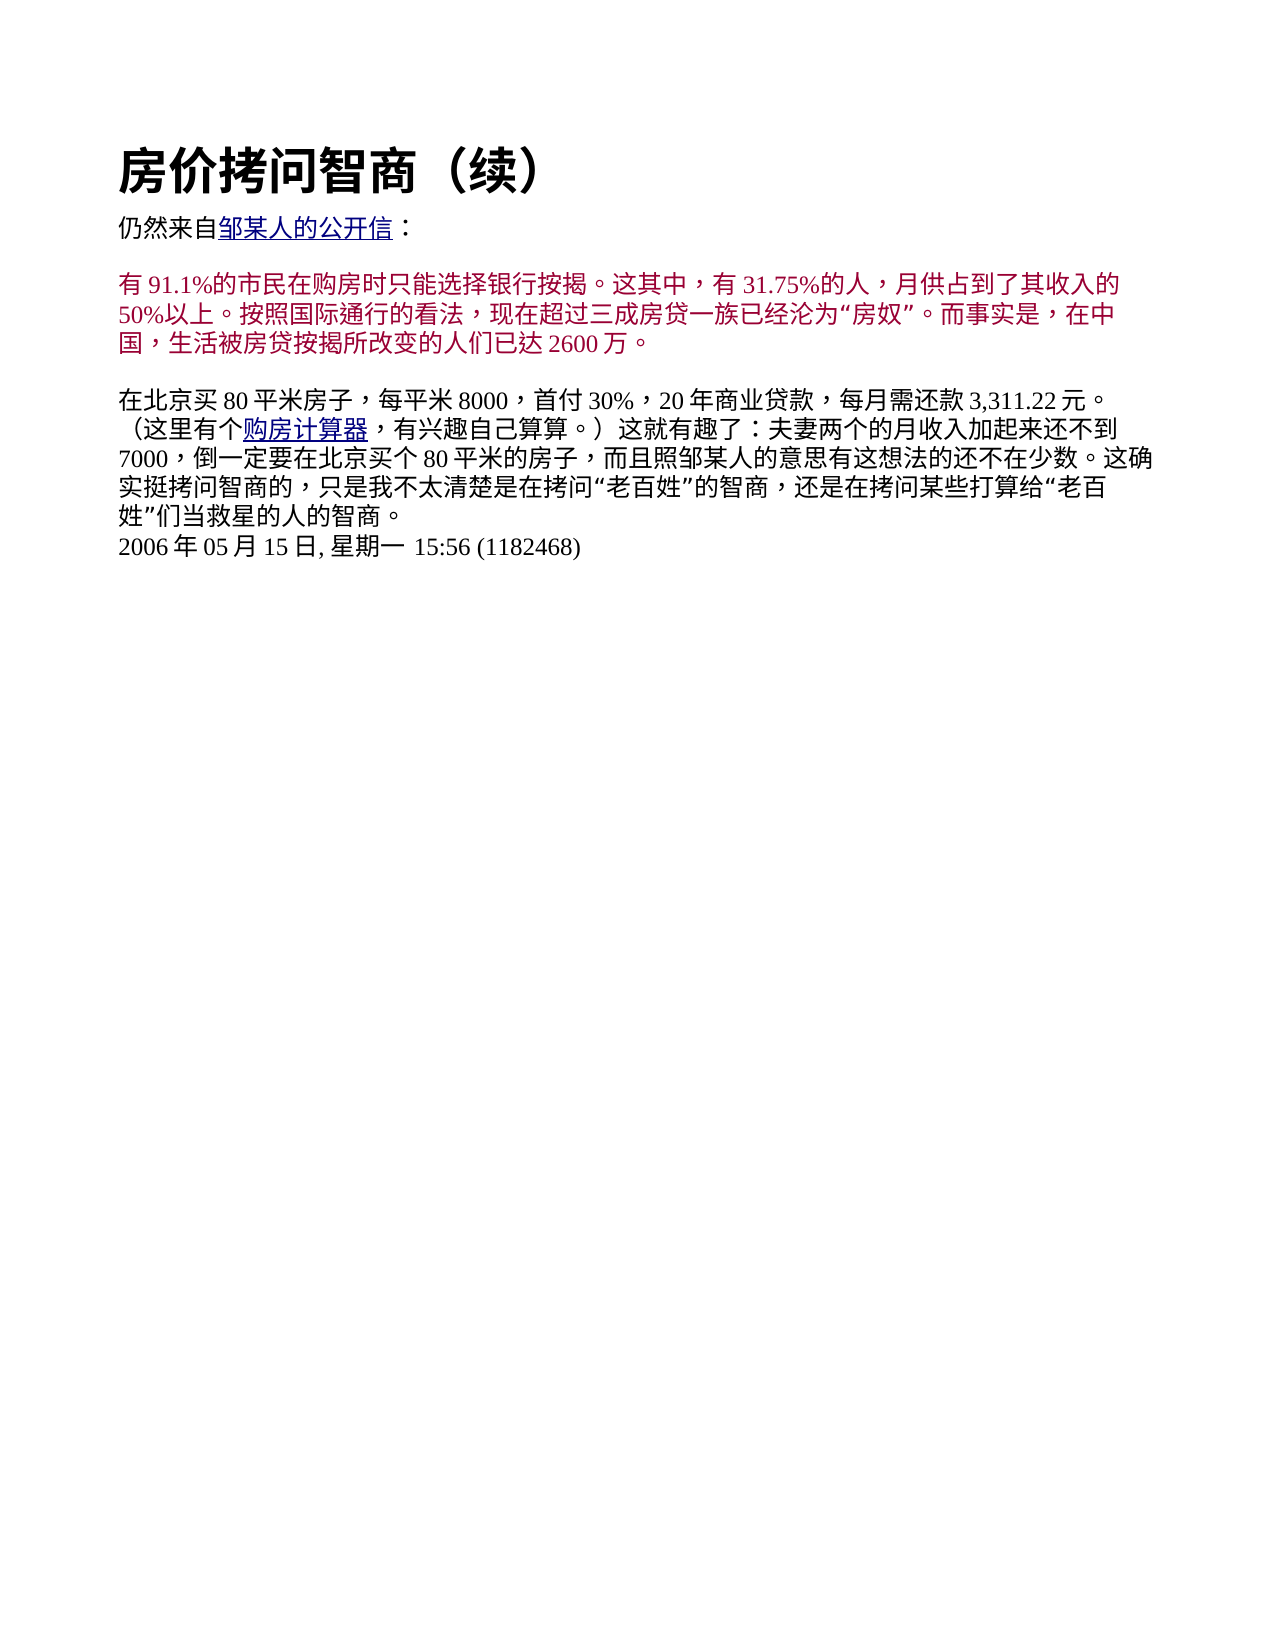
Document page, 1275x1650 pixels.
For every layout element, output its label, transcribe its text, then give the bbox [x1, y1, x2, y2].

subtitle 房价拷问智商（续） [118, 143, 1157, 201]
text 仍然来自邹某人的公开信： 有91.1%的市民在购房时只能选择银行按揭。这其中，有31.75%的人，月供占到了其收入的50%以上。按照国际通行的看法，现在超过三成房贷一族已经沦为“房奴”。而事实是，在中国，生活被房贷按揭所改变的人们已达2600万。 在北京买80平米房子，每平米8000，首付30%，20年商业贷款，每月需还款3,311.22元。（这里有个购房计算器，有兴趣自己算算。）这就有趣了：夫妻两个的月收入加起来还不到7000，倒一定要在北京买个80平米的房子，而且照邹某人的意思有这想法的还不在少数。这确实挺拷问智商的，只是我不太清楚是在拷问“老百姓”的智商，还是在拷问某些打算给“老百姓”们当救星的人的智商。 [118, 214, 1157, 532]
text 2006年05月15日, 星期一 15:56 (1182468) [118, 532, 1157, 561]
